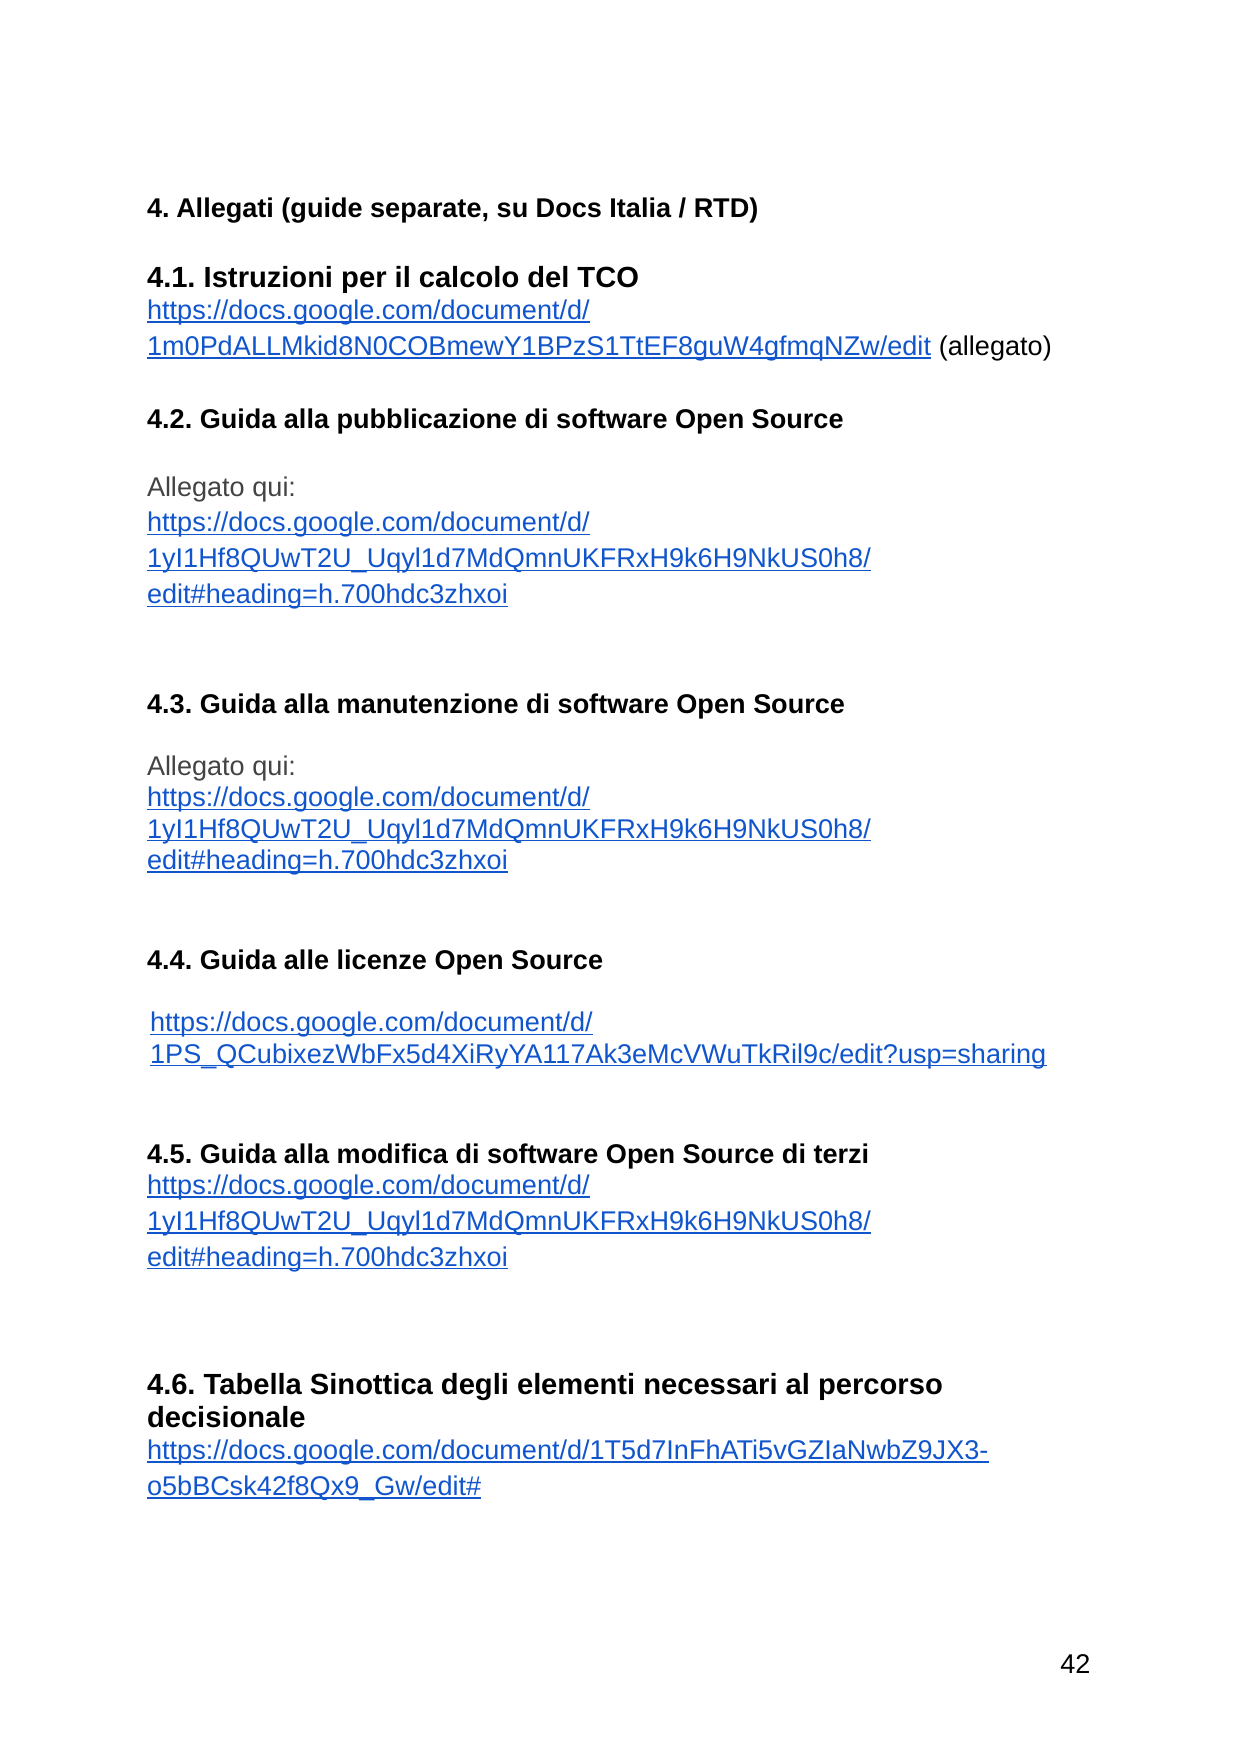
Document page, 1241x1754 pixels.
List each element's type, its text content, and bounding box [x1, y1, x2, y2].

subtitle 4.4. Guida alle licenze Open Source [147, 944, 1090, 975]
text https://docs.google.com/document/d/1m0PdALLMkid8N0COBmewY1BPzS1TtEF8guW4gfmqNZw/edit (allegato) [147, 294, 1090, 361]
text Allegato qui: [147, 750, 1090, 781]
text https://docs.google.com/document/d/1PS_QCubixezWbFx5d4XiRyYA117Ak3eMcVWuTkRil9c/edit?usp=sharing [150, 1006, 1090, 1069]
text https://docs.google.com/document/d/1yI1Hf8QUwT2U_Uqyl1d7MdQmnUKFRxH9k6H9NkUS0h8/edit#heading=h.700hdc3zhxoi [147, 781, 1090, 875]
subtitle 4.6. Tabella Sinottica degli elementi necessari al percorso decisionale [147, 1367, 1090, 1434]
text Allegato qui: [147, 471, 1090, 502]
text https://docs.google.com/document/d/1yI1Hf8QUwT2U_Uqyl1d7MdQmnUKFRxH9k6H9NkUS0h8/edit#heading=h.700hdc3zhxoi [147, 506, 1090, 609]
text https://docs.google.com/document/d/1yI1Hf8QUwT2U_Uqyl1d7MdQmnUKFRxH9k6H9NkUS0h8/edit#heading=h.700hdc3zhxoi [147, 1169, 1090, 1272]
subtitle 4.1. Istruzioni per il calcolo del TCO [147, 260, 1090, 294]
subtitle 4.5. Guida alla modifica di software Open Source di terzi [147, 1138, 1090, 1169]
subtitle 4.3. Guida alla manutenzione di software Open Source [147, 688, 1090, 719]
subtitle 4. Allegati (guide separate, su Docs Italia / RTD) [147, 192, 1090, 223]
text https://docs.google.com/document/d/1T5d7InFhATi5vGZIaNwbZ9JX3-o5bBCsk42f8Qx9_Gw/edit# [147, 1434, 1090, 1501]
subtitle 4.2. Guida alla pubblicazione di software Open Source [147, 403, 1090, 434]
